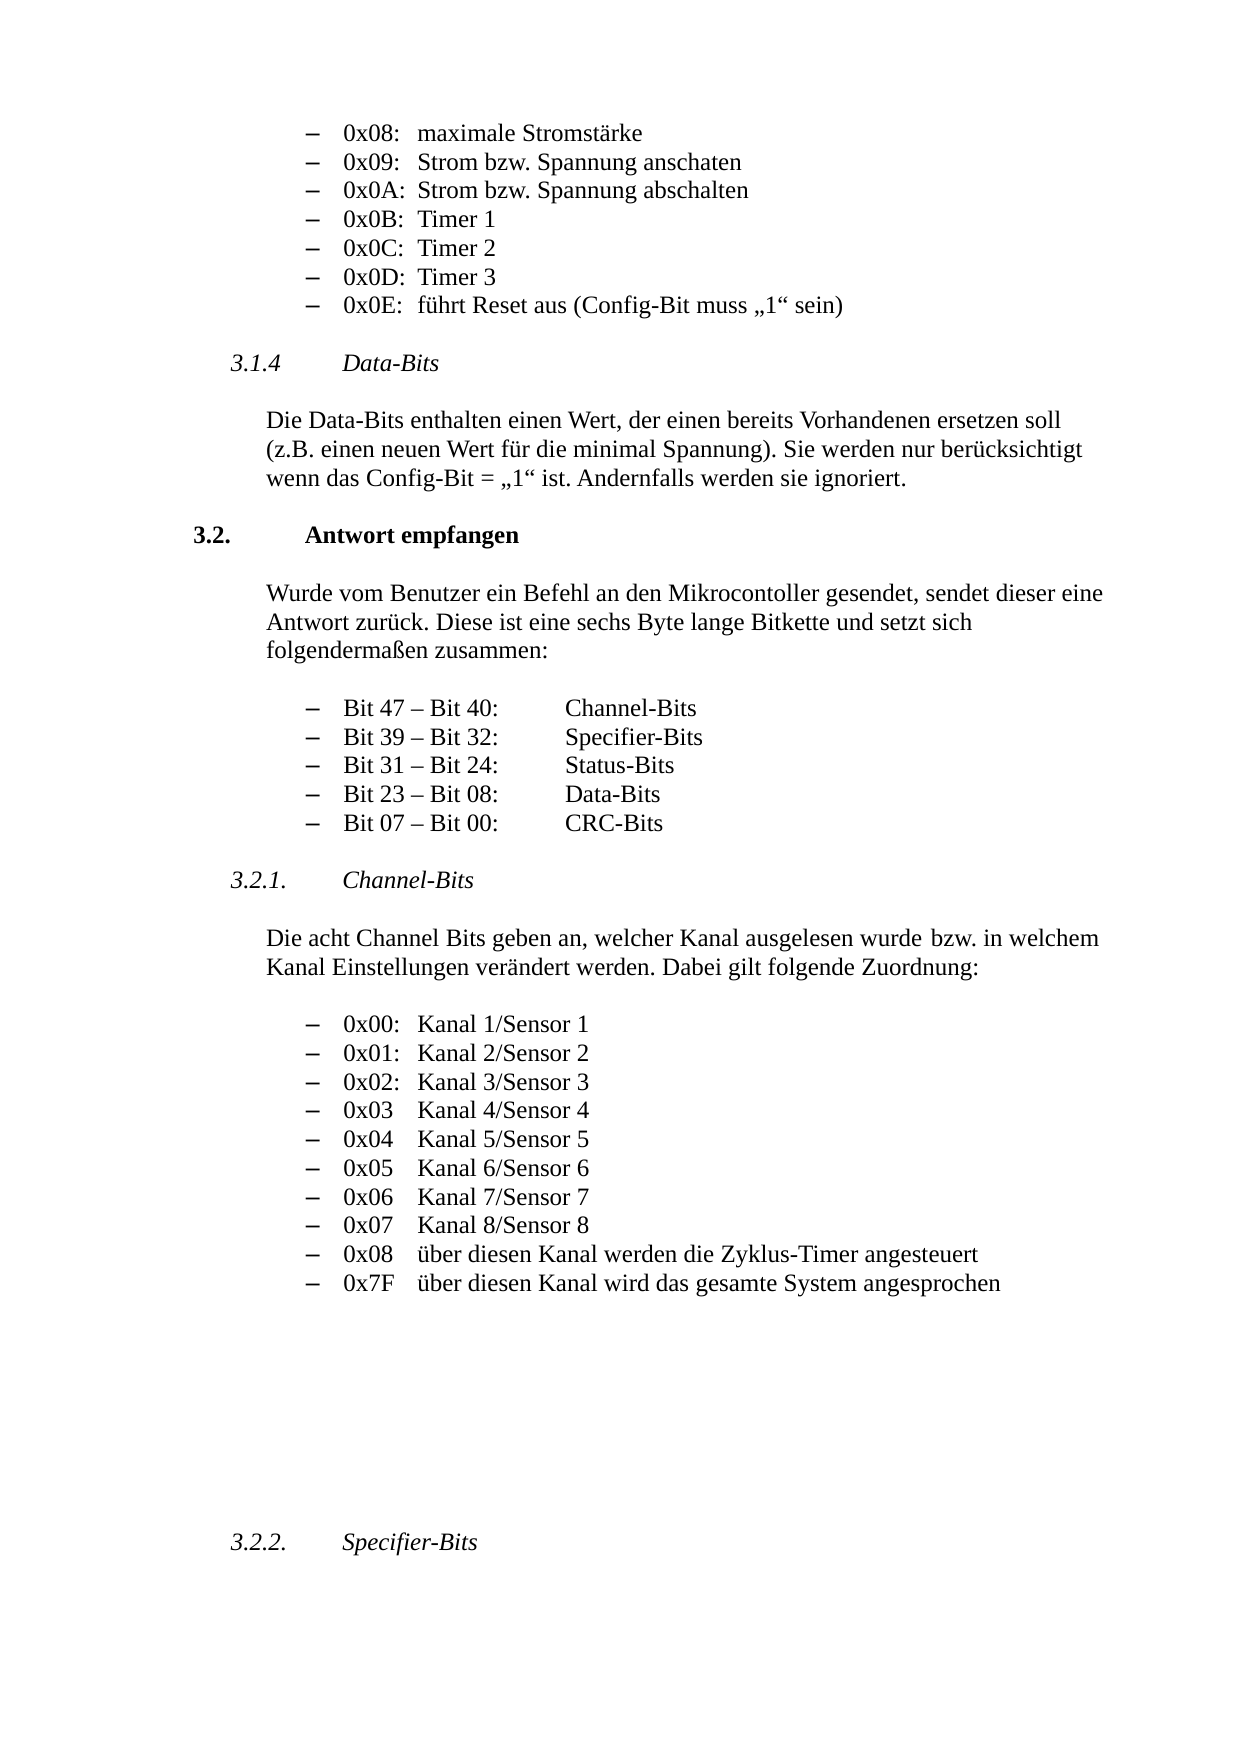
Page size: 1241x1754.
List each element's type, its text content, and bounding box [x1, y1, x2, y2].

list Bit 39 – Bit 32: Specifier-Bits [306, 722, 1122, 751]
list Antwort empfangen [193, 521, 1122, 549]
list 0x0D: Timer 3 [306, 262, 1122, 291]
list Bit 31 – Bit 24: Status-Bits [306, 751, 1122, 779]
list Bit 47 – Bit 40: Channel-Bits [306, 693, 1122, 722]
list 0x04 Kanal 5/Sensor 5 [306, 1124, 1122, 1153]
text Die Data-Bits enthalten einen Wert, der einen bereits Vorhandenen ersetzen soll (z.B. einen neuen Wert für die minimal Spannung). Sie werden nur berücksichtigt [118, 406, 1122, 463]
list 0x00: Kanal 1/Sensor 1 [306, 1009, 1122, 1038]
list 0x09: Strom bzw. Spannung anschaten [306, 147, 1122, 176]
list 0x02: Kanal 3/Sensor 3 [306, 1067, 1122, 1096]
list Bit 07 – Bit 00: CRC-Bits [306, 808, 1122, 837]
list Bit 23 – Bit 08: Data-Bits [306, 779, 1122, 808]
text Wurde vom Benutzer ein Befehl an den Mikrocontoller gesendet, sendet dieser eine Antwort zurück. Diese ist eine sechs Byte lange Bitkette und setzt sich folgendermaßen zusammen: [118, 578, 1122, 664]
text Die acht Channel Bits geben an, welcher Kanal ausgelesen wurde bzw. in welchem Kanal Einstellungen verändert werden. Dabei gilt folgende Zuordnung: [118, 923, 1122, 981]
list 0x03 Kanal 4/Sensor 4 [306, 1096, 1122, 1124]
list Specifier-Bits [231, 1527, 1122, 1556]
list 0x05 Kanal 6/Sensor 6 [306, 1153, 1122, 1182]
text wenn das Config-Bit = „1“ ist. Andernfalls werden sie ignoriert. [118, 463, 1122, 492]
list 0x7F über diesen Kanal wird das gesamte System angesprochen [306, 1268, 1122, 1297]
list 0x08 über diesen Kanal werden die Zyklus-Timer angesteuert [306, 1239, 1122, 1268]
list Data-Bits [231, 348, 1122, 377]
list 0x0E: führt Reset aus (Config-Bit muss „1“ sein) [306, 291, 1122, 319]
list 0x0C: Timer 2 [306, 233, 1122, 262]
list 0x06 Kanal 7/Sensor 7 [306, 1182, 1122, 1211]
list 0x07 Kanal 8/Sensor 8 [306, 1211, 1122, 1239]
list 0x01: Kanal 2/Sensor 2 [306, 1038, 1122, 1067]
list 0x0A: Strom bzw. Spannung abschalten [306, 176, 1122, 204]
list Channel-Bits [231, 866, 1122, 894]
list 0x0B: Timer 1 [306, 204, 1122, 233]
list 0x08: maximale Stromstärke [306, 118, 1122, 147]
